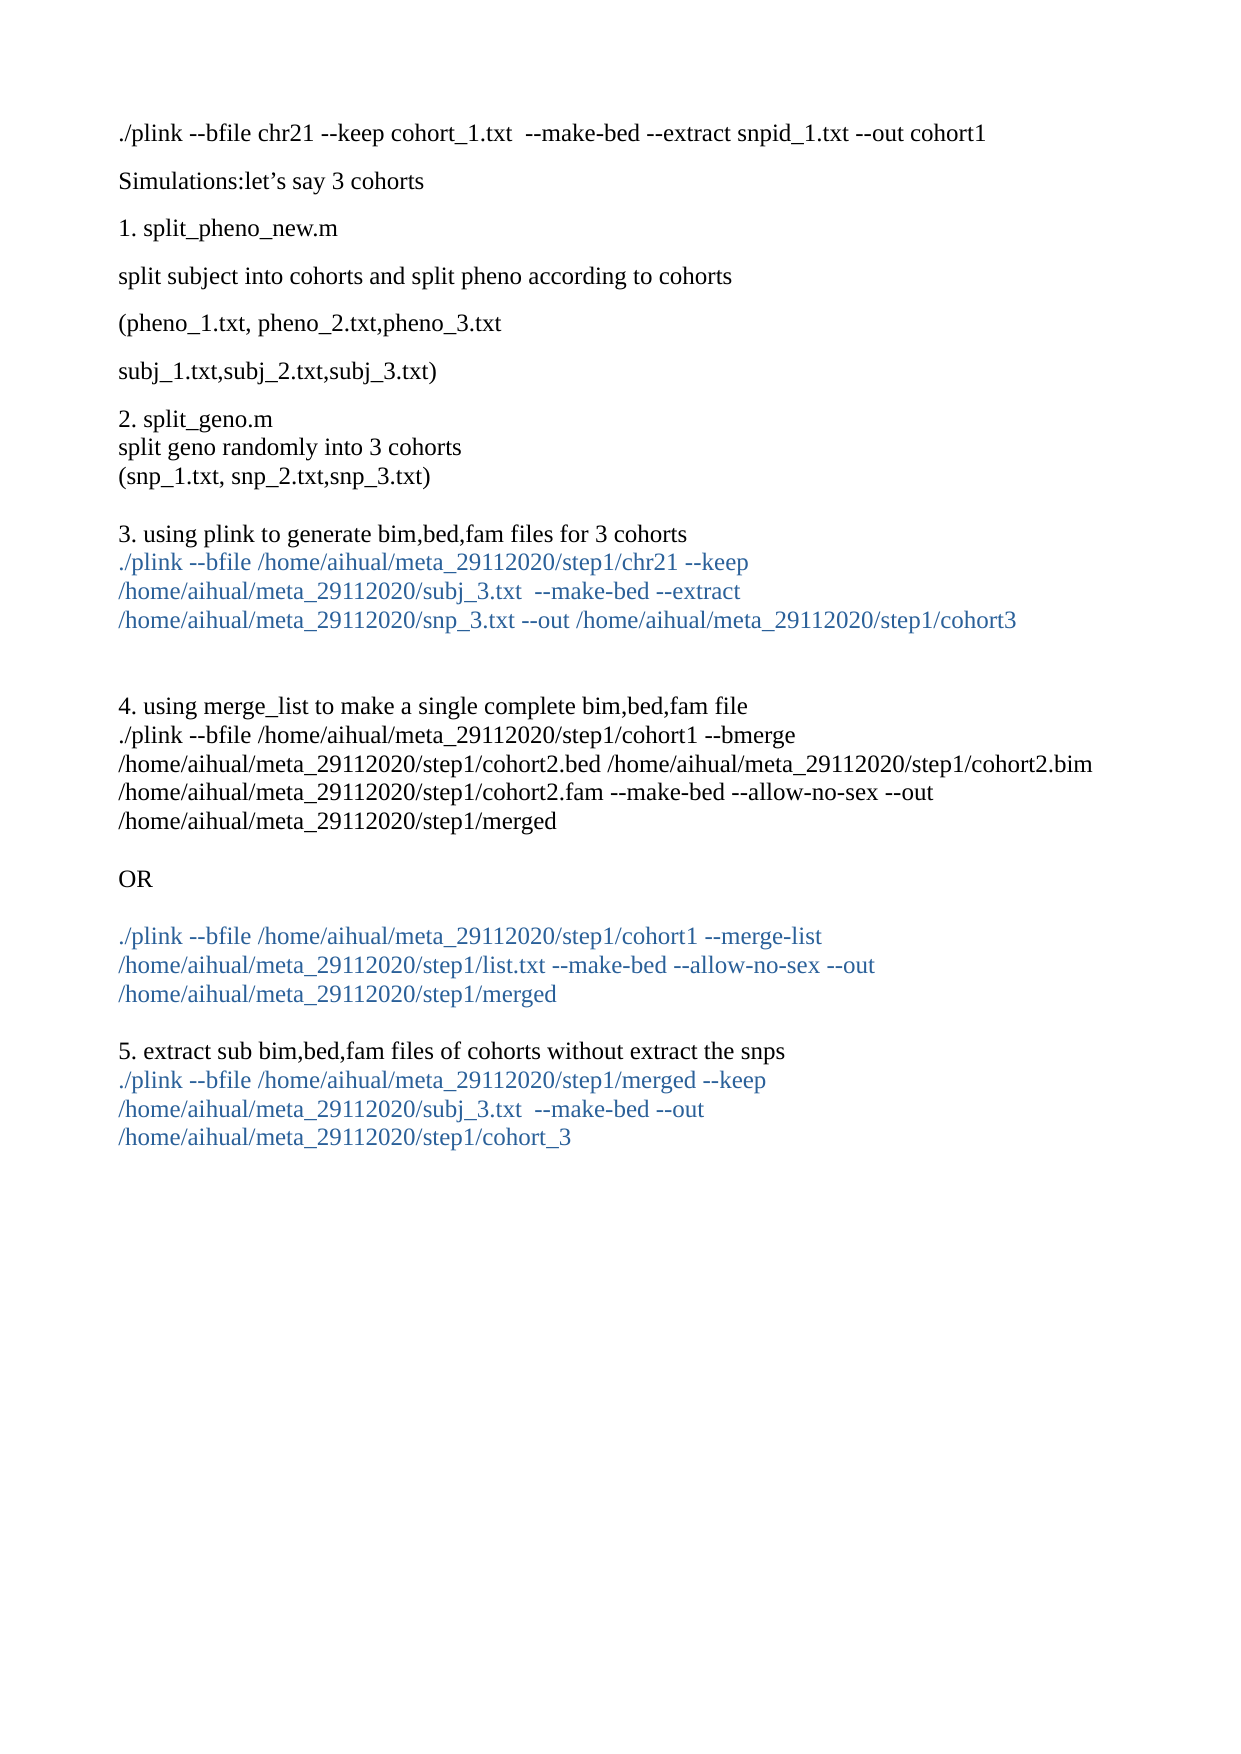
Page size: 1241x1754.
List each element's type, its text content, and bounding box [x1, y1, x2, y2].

text OR [118, 864, 1122, 892]
text split geno randomly into 3 cohorts [118, 432, 1122, 461]
text 4. using merge_list to make a single complete bim,bed,fam file [118, 691, 1122, 720]
text Simulations:let’s say 3 cohorts [118, 166, 1122, 194]
text 3. using plink to generate bim,bed,fam files for 3 cohorts [118, 519, 1122, 547]
text (snp_1.txt, snp_2.txt,snp_3.txt) [118, 461, 1122, 490]
text 2. split_geno.m [118, 404, 1122, 432]
text 5. extract sub bim,bed,fam files of cohorts without extract the snps [118, 1036, 1122, 1065]
text ./plink --bfile chr21 --keep cohort_1.txt --make-bed --extract snpid_1.txt --out cohort1 [118, 118, 1122, 147]
text ./plink --bfile /home/aihual/meta_29112020/step1/cohort1 --bmerge /home/aihual/meta_29112020/step1/cohort2.bed /home/aihual/meta_29112020/step1/cohort2.bim /home/aihual/meta_29112020/step1/cohort2.fam --make-bed --allow-no-sex --out /home/aihual/meta_29112020/step1/merged [118, 720, 1122, 835]
text ./plink --bfile /home/aihual/meta_29112020/step1/chr21 --keep /home/aihual/meta_29112020/subj_3.txt --make-bed --extract /home/aihual/meta_29112020/snp_3.txt --out /home/aihual/meta_29112020/step1/cohort3 [118, 547, 1122, 634]
text 1. split_pheno_new.m [118, 213, 1122, 242]
text subj_1.txt,subj_2.txt,subj_3.txt) [118, 356, 1122, 385]
text (pheno_1.txt, pheno_2.txt,pheno_3.txt [118, 308, 1122, 337]
text split subject into cohorts and split pheno according to cohorts [118, 261, 1122, 290]
text ./plink --bfile /home/aihual/meta_29112020/step1/merged --keep /home/aihual/meta_29112020/subj_3.txt --make-bed --out /home/aihual/meta_29112020/step1/cohort_3 [118, 1065, 1122, 1151]
text ./plink --bfile /home/aihual/meta_29112020/step1/cohort1 --merge-list /home/aihual/meta_29112020/step1/list.txt --make-bed --allow-no-sex --out /home/aihual/meta_29112020/step1/merged [118, 921, 1122, 1007]
